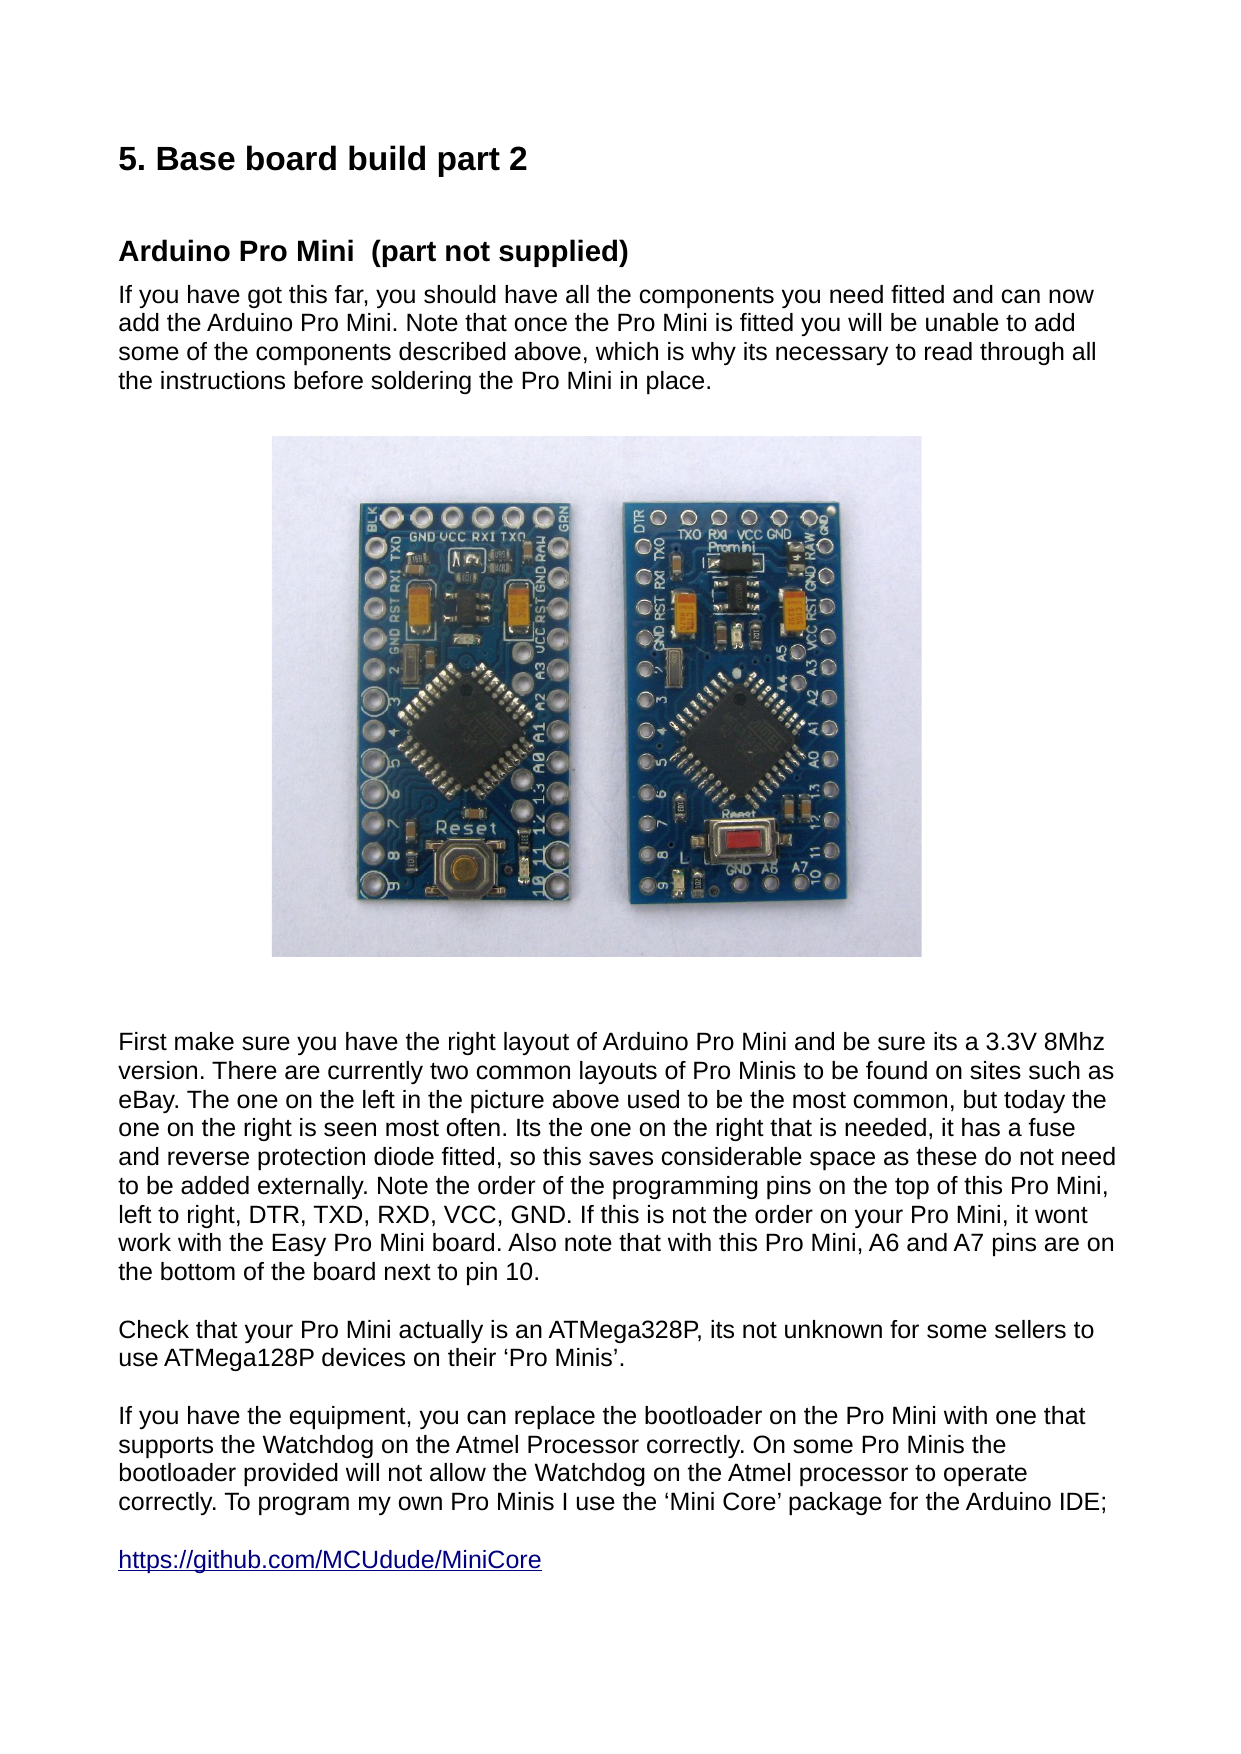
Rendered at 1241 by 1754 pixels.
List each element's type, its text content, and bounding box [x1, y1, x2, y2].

subtitle Arduino Pro Mini (part not supplied) [118, 233, 1122, 267]
subtitle 5. Base board build part 2 [118, 139, 1122, 178]
text First make sure you have the right layout of Arduino Pro Mini and be sure its a 3.3V 8Mhz version. There are currently two common layouts of Pro Minis to be found on sites such as eBay. The one on the left in the picture above used to be the most common, but today the one on the right is seen most often. Its the one on the right that is needed, it has a fuse and reverse protection diode fitted, so this saves considerable space as these do not need to be added externally. Note the order of the programming pins on the top of this Pro Mini, left to right, DTR, TXD, RXD, VCC, GND. If this is not the order on your Pro Mini, it wont work with the Easy Pro Mini board. Also note that with this Pro Mini, A6 and A7 pins are on the bottom of the board next to pin 10. [118, 1027, 1122, 1286]
picture [271, 436, 922, 957]
text If you have got this far, you should have all the components you need fitted and can now add the Arduino Pro Mini. Note that once the Pro Mini is fitted you will be unable to add some of the components described above, which is why its necessary to read through all the instructions before soldering the Pro Mini in place. [118, 280, 1122, 395]
text If you have the equipment, you can replace the bootloader on the Pro Mini with one that supports the Watchdog on the Atmel Processor correctly. On some Pro Minis the bootloader provided will not allow the Watchdog on the Atmel processor to operate correctly. To program my own Pro Minis I use the ‘Mini Core’ package for the Arduino IDE; [118, 1401, 1122, 1516]
text https://github.com/MCUdude/MiniCore [118, 1545, 1122, 1573]
text Check that your Pro Mini actually is an ATMega328P, its not unknown for some sellers to use ATMega128P devices on their ‘Pro Minis’. [118, 1315, 1122, 1372]
